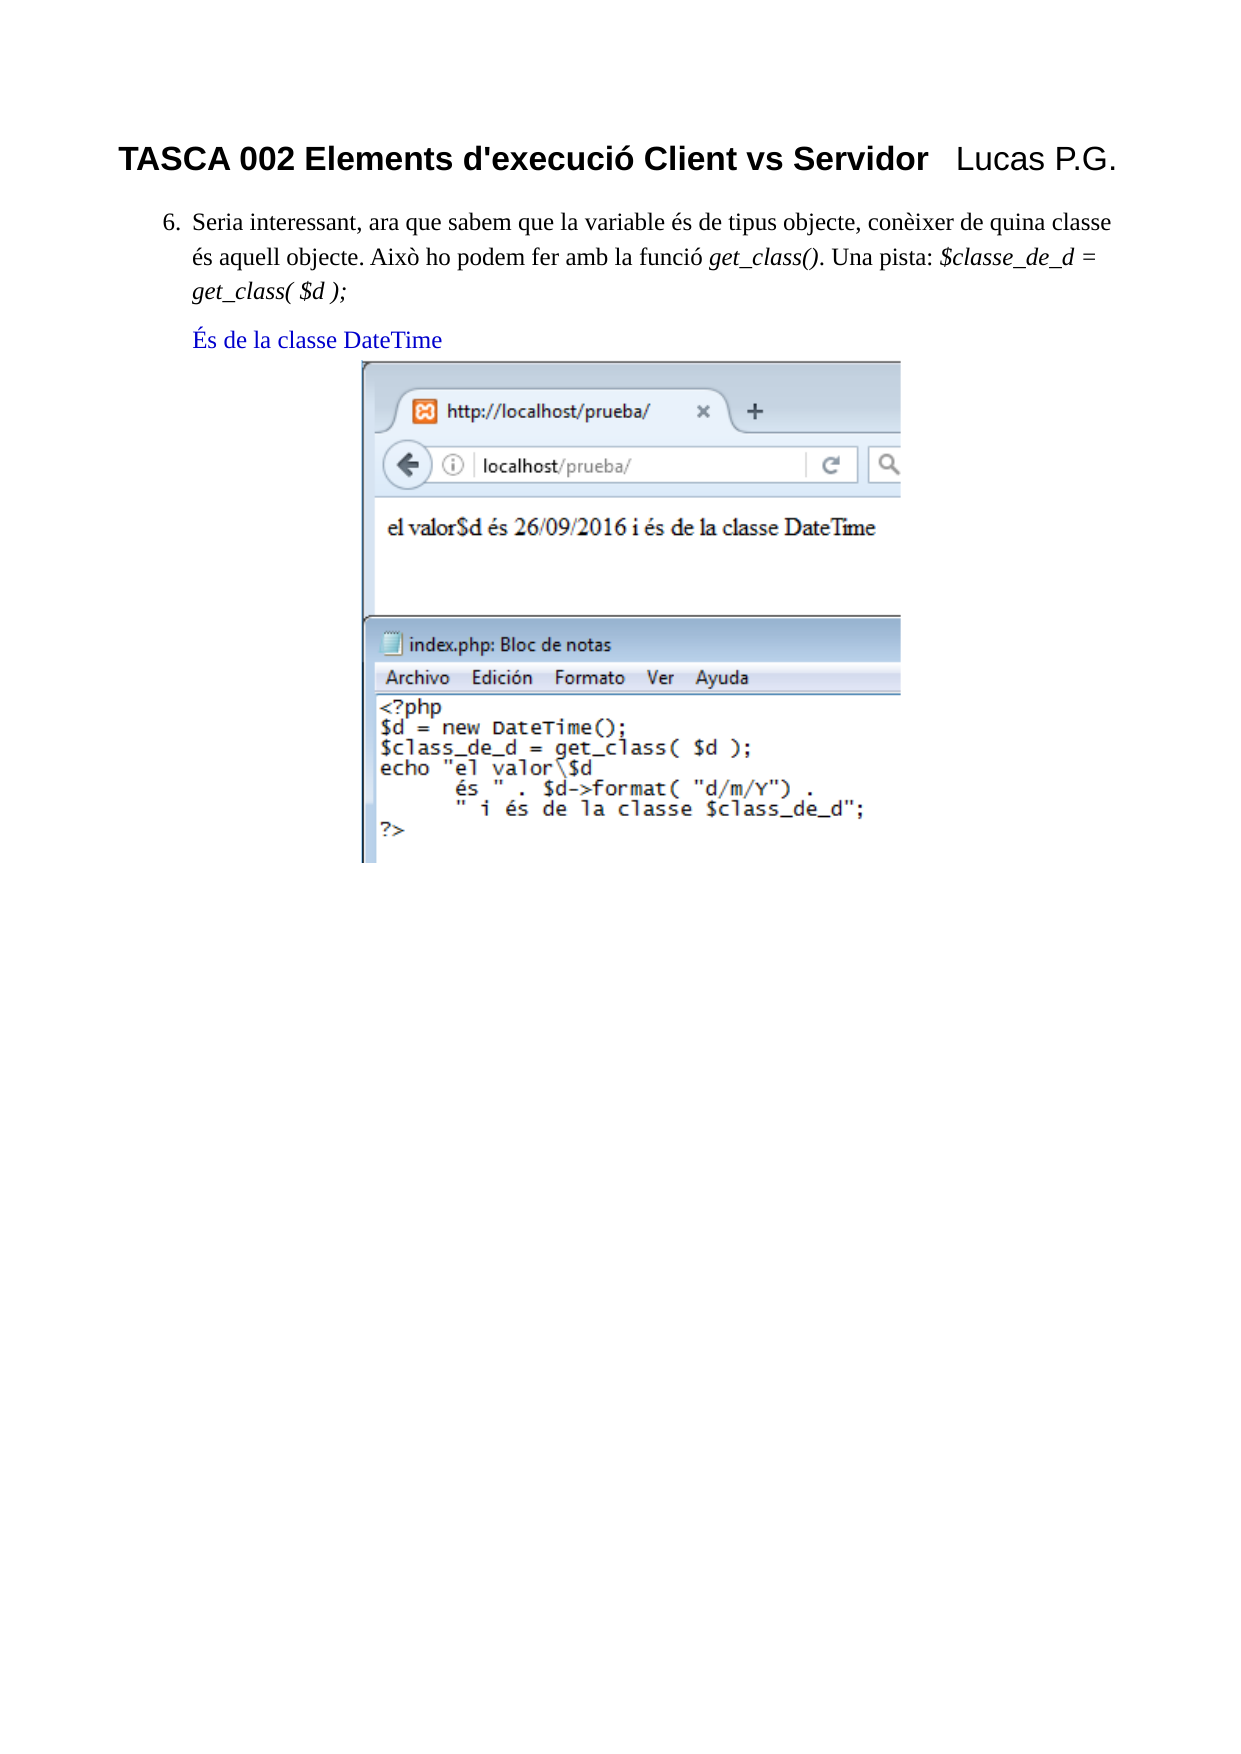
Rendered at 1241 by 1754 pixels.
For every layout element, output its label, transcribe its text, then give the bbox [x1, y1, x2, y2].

text És de la classe DateTime [118, 325, 1122, 354]
picture [361, 360, 901, 863]
list Seria interessant, ara que sabem que la variable és de tipus objecte, conèixer de quina classe és aquell objecte. Això ho podem fer amb la funció get_class(). Una pista: $classe_de_d = get_class( $d ); [162, 207, 1122, 305]
